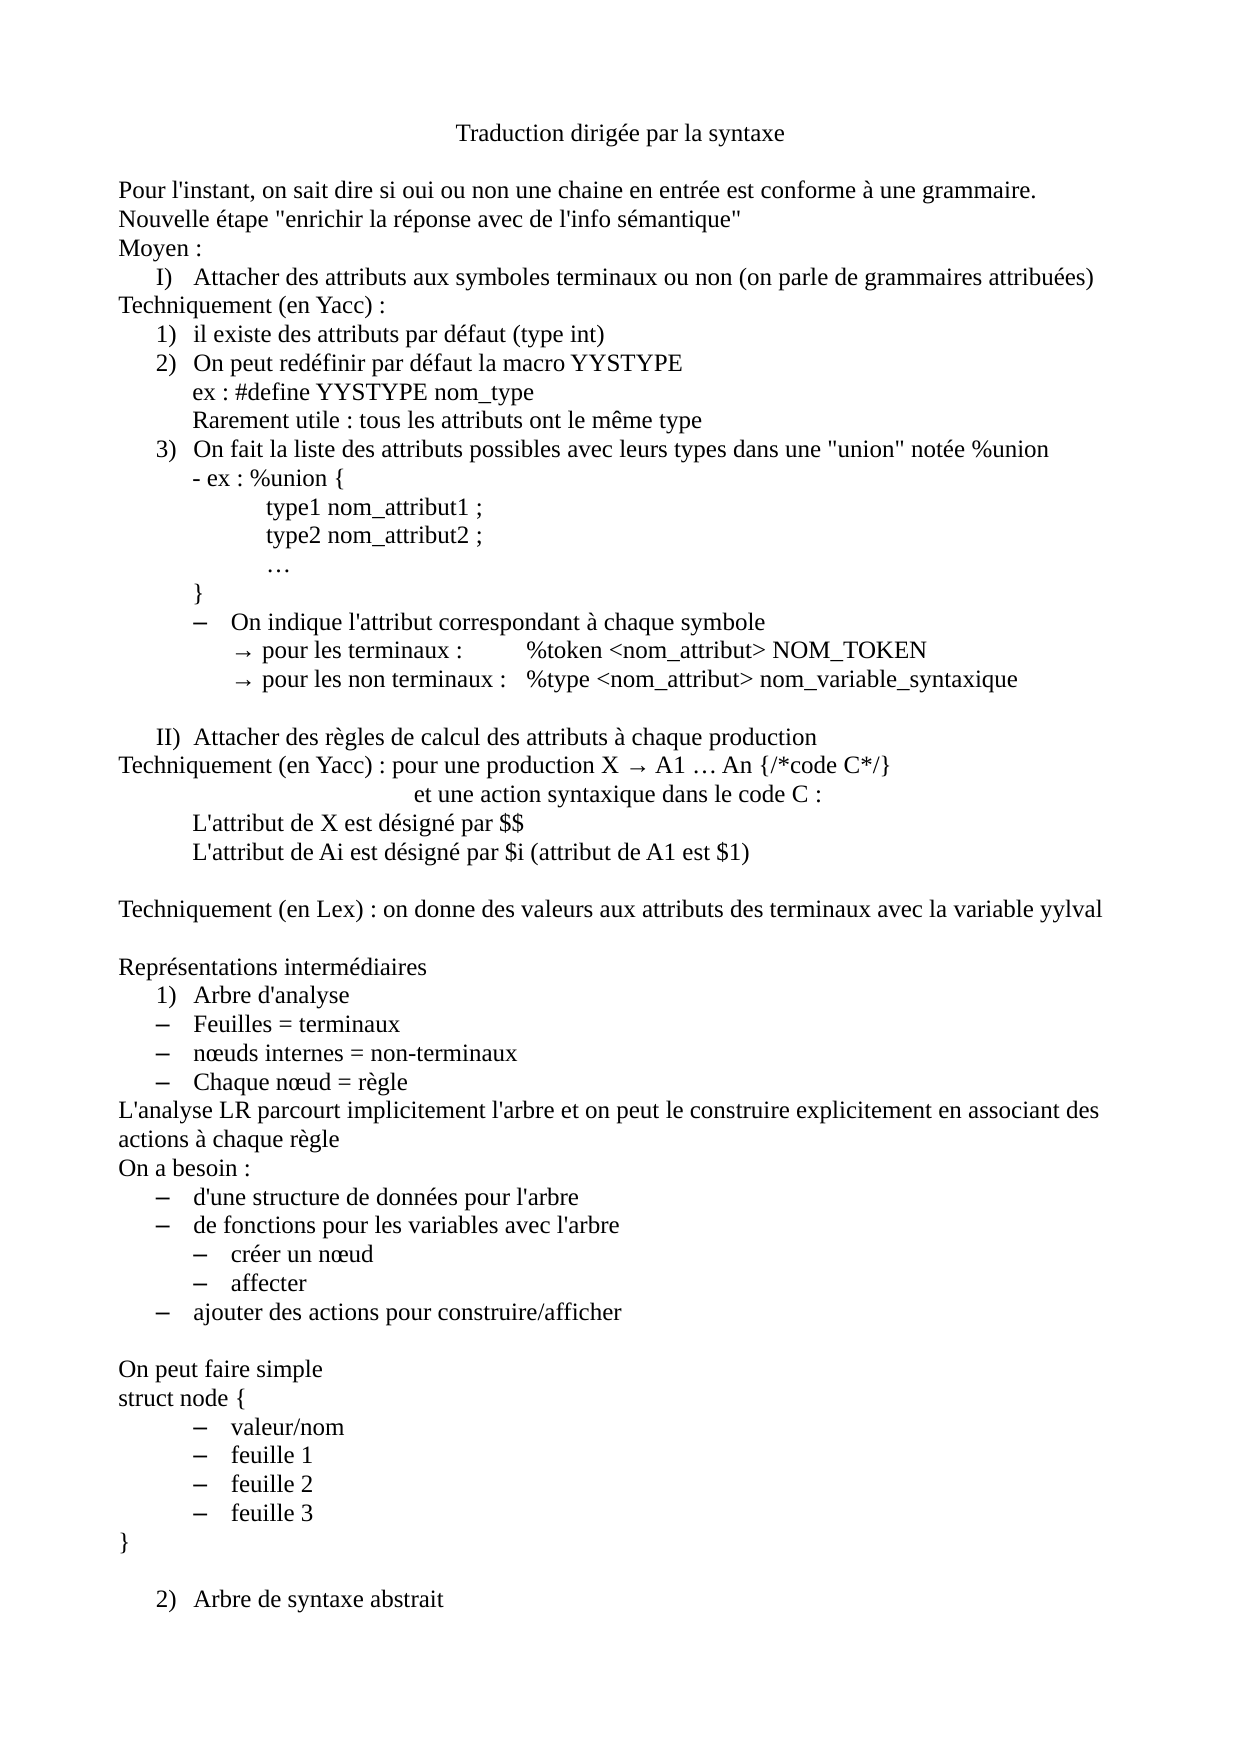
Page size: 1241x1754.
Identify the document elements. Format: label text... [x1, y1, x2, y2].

text Rarement utile : tous les attributs ont le même type [118, 406, 1122, 434]
text type2 nom_attribut2 ; [118, 521, 1122, 549]
list Arbre d'analyse [156, 981, 1122, 1009]
text struct node { [118, 1383, 1122, 1412]
text Techniquement (en Lex) : on donne des valeurs aux attributs des terminaux avec la variable yylval [118, 894, 1122, 923]
text On a besoin : [118, 1153, 1122, 1182]
list On indique l'attribut correspondant à chaque symbole [193, 607, 1122, 636]
text Techniquement (en Yacc) : pour une production X → A1 … An {/*code C*/} [118, 751, 1122, 779]
text } [118, 1527, 1122, 1556]
text L'attribut de Ai est désigné par $i (attribut de A1 est $1) [118, 837, 1122, 866]
list feuille 1 [193, 1441, 1122, 1469]
list de fonctions pour les variables avec l'arbre [156, 1211, 1122, 1239]
list → pour les non terminaux : %type <nom_attribut> nom_variable_syntaxique [193, 664, 1122, 693]
list feuille 2 [193, 1469, 1122, 1498]
text Représentations intermédiaires [118, 952, 1122, 981]
text - ex : %union { [118, 463, 1122, 492]
list Attacher des attributs aux symboles terminaux ou non (on parle de grammaires attribuées) [156, 262, 1122, 291]
text type1 nom_attribut1 ; [118, 492, 1122, 521]
list On peut redéfinir par défaut la macro YYSTYPE [156, 348, 1122, 377]
text } [118, 578, 1122, 607]
text Techniquement (en Yacc) : [118, 291, 1122, 319]
list On fait la liste des attributs possibles avec leurs types dans une "union" notée %union [156, 434, 1122, 463]
text ex : #define YYSTYPE nom_type [118, 377, 1122, 406]
list Feuilles = terminaux [156, 1009, 1122, 1038]
list affecter [193, 1268, 1122, 1297]
list il existe des attributs par défaut (type int) [156, 319, 1122, 348]
text … [118, 549, 1122, 578]
text Traduction dirigée par la syntaxe [118, 118, 1122, 147]
list Arbre de syntaxe abstrait [156, 1584, 1122, 1613]
list ajouter des actions pour construire/afficher [156, 1297, 1122, 1326]
list Chaque nœud = règle [156, 1067, 1122, 1096]
text On peut faire simple [118, 1354, 1122, 1383]
list d'une structure de données pour l'arbre [156, 1182, 1122, 1211]
text L'attribut de X est désigné par $$ [118, 808, 1122, 837]
text Pour l'instant, on sait dire si oui ou non une chaine en entrée est conforme à une grammaire. [118, 176, 1122, 204]
list créer un nœud [193, 1239, 1122, 1268]
text Moyen : [118, 233, 1122, 262]
text L'analyse LR parcourt implicitement l'arbre et on peut le construire explicitement en associant des actions à chaque règle [118, 1096, 1122, 1153]
text Nouvelle étape "enrichir la réponse avec de l'info sémantique" [118, 204, 1122, 233]
list valeur/nom [193, 1412, 1122, 1441]
text et une action syntaxique dans le code C : [118, 779, 1122, 808]
list nœuds internes = non-terminaux [156, 1038, 1122, 1067]
list feuille 3 [193, 1498, 1122, 1527]
list Attacher des règles de calcul des attributs à chaque production [156, 722, 1122, 751]
list → pour les terminaux : %token <nom_attribut> NOM_TOKEN [193, 636, 1122, 664]
